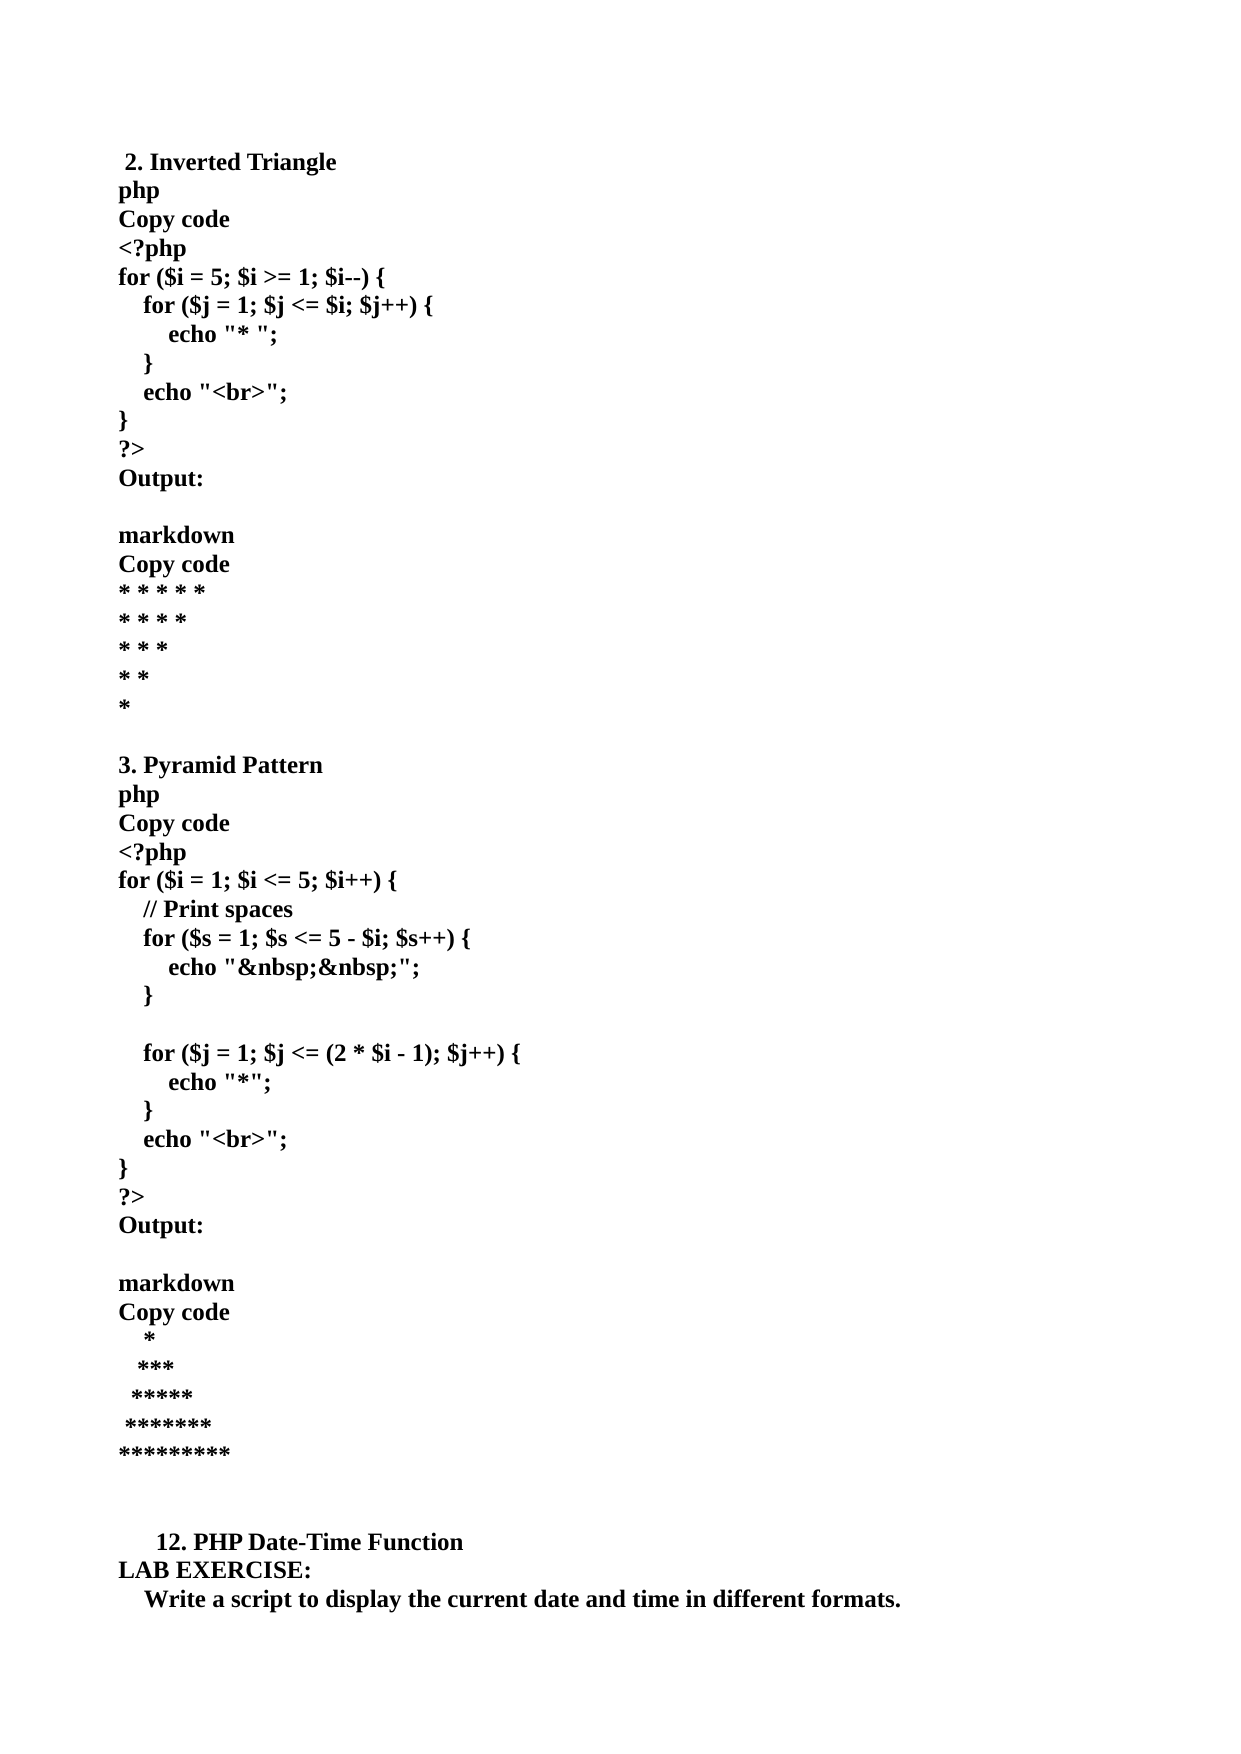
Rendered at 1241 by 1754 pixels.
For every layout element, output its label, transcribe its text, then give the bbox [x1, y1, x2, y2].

text for ($j = 1; $j <= (2 * $i - 1); $j++) { [118, 1038, 1122, 1067]
text ?> [118, 434, 1122, 463]
text markdown [118, 521, 1122, 549]
text } [118, 406, 1122, 434]
text 🔹 [118, 722, 1122, 751]
text for ($i = 1; $i <= 5; $i++) { [118, 866, 1122, 894]
text for ($s = 1; $s <= 5 - $i; $s++) { [118, 923, 1122, 952]
text Copy code [118, 1297, 1122, 1326]
text * * * * * [118, 578, 1122, 607]
text echo "<br>"; [118, 1124, 1122, 1153]
text echo "<br>"; [118, 377, 1122, 406]
text Copy code [118, 549, 1122, 578]
text for ($i = 5; $i >= 1; $i--) { [118, 262, 1122, 291]
text 2. Inverted Triangle [118, 147, 1122, 176]
text } [118, 981, 1122, 1009]
text <?php [118, 233, 1122, 262]
text * [118, 693, 1122, 722]
text echo "&nbsp;&nbsp;"; [118, 952, 1122, 981]
text echo "* "; [118, 319, 1122, 348]
text <?php [118, 837, 1122, 866]
text * * [118, 664, 1122, 693]
text Output: [118, 1211, 1122, 1239]
list PHP Date-Time Function [156, 1527, 1122, 1556]
text } [118, 348, 1122, 377]
text for ($j = 1; $j <= $i; $j++) { [118, 291, 1122, 319]
text * * * [118, 636, 1122, 664]
text ?> [118, 1182, 1122, 1211]
text 🔹 [118, 118, 1122, 147]
text php [118, 779, 1122, 808]
text ***** [118, 1383, 1122, 1412]
text LAB EXERCISE: [118, 1556, 1122, 1584]
text Output: [118, 463, 1122, 492]
text ********* [118, 1441, 1122, 1469]
text ******* [118, 1412, 1122, 1441]
text Copy code [118, 204, 1122, 233]
text } [118, 1096, 1122, 1124]
text 3. Pyramid Pattern [118, 751, 1122, 779]
text } [118, 1153, 1122, 1182]
text markdown [118, 1268, 1122, 1297]
text *** [118, 1354, 1122, 1383]
text php [118, 176, 1122, 204]
text Copy code [118, 808, 1122, 837]
text echo "*"; [118, 1067, 1122, 1096]
text * * * * [118, 607, 1122, 636]
text // Print spaces [118, 894, 1122, 923]
text  Write a script to display the current date and time in different formats. [118, 1584, 1122, 1613]
text * [118, 1326, 1122, 1354]
